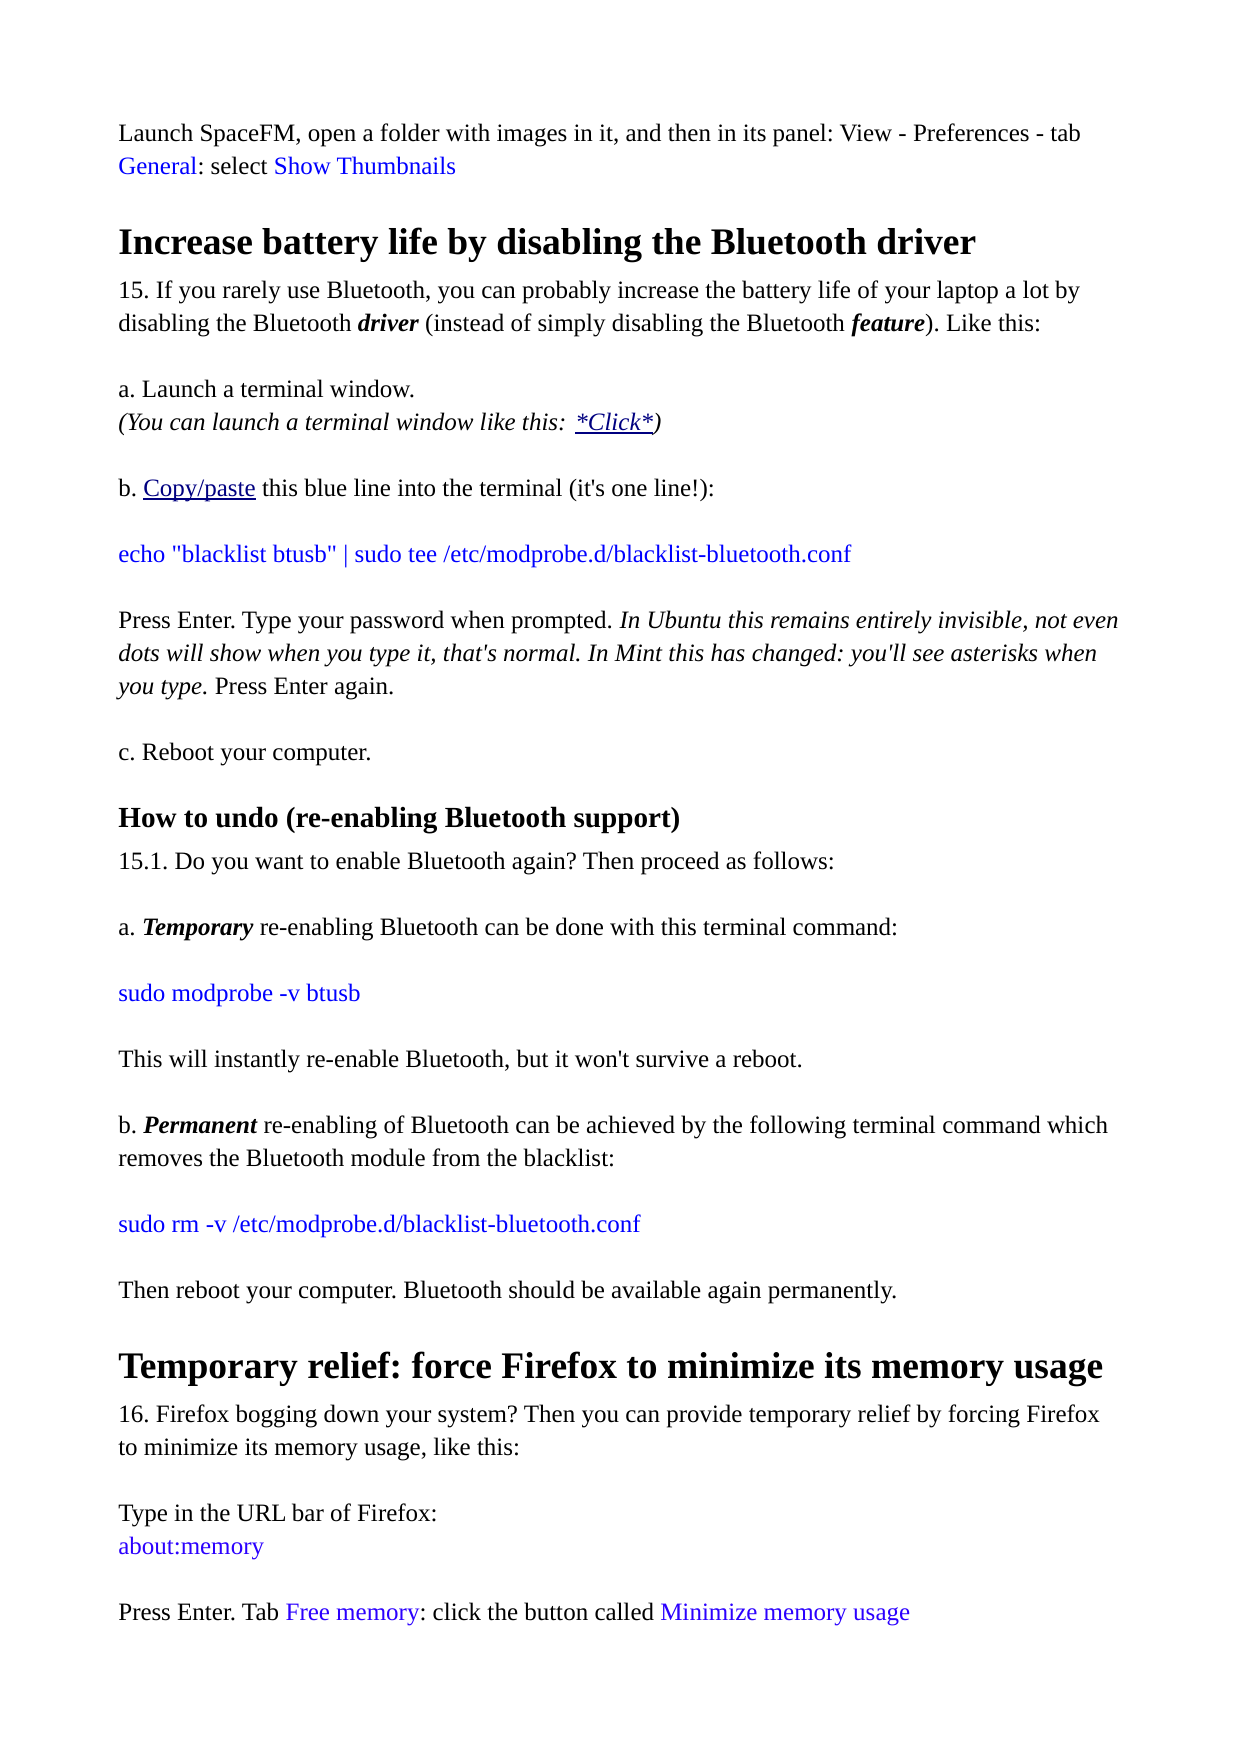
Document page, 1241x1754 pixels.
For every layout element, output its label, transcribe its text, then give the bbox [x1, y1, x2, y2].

subtitle Temporary relief: force Firefox to minimize its memory usage [118, 1343, 1122, 1387]
text 16. Firefox bogging down your system? Then you can provide temporary relief by forcing Firefox to minimize its memory usage, like this: Type in the URL bar of Firefox: about:memory Press Enter. Tab Free memory: click the button called Minimize memory usage [118, 1399, 1122, 1626]
subtitle Increase battery life by disabling the Bluetooth driver [118, 219, 1122, 263]
text 15.1. Do you want to enable Bluetooth again? Then proceed as follows: a. Temporary re-enabling Bluetooth can be done with this terminal command: sudo modprobe -v btusb This will instantly re-enable Bluetooth, but it won't survive a reboot. b. Permanent re-enabling of Bluetooth can be achieved by the following terminal command which removes the Bluetooth module from the blacklist: sudo rm -v /etc/modprobe.d/blacklist-bluetooth.conf Then reboot your computer. Bluetooth should be available again permanently. [118, 846, 1122, 1304]
text 15. If you rarely use Bluetooth, you can probably increase the battery life of your laptop a lot by disabling the Bluetooth driver (instead of simply disabling the Bluetooth feature). Like this: a. Launch a terminal window. (You can launch a terminal window like this: *Click*) b. Copy/paste this blue line into the terminal (it's one line!): echo "blacklist btusb" | sudo tee /etc/modprobe.d/blacklist-bluetooth.conf Press Enter. Type your password when prompted. In Ubuntu this remains entirely invisible, not even dots will show when you type it, that's normal. In Mint this has changed: you'll see asterisks when you type. Press Enter again. c. Reboot your computer. [118, 275, 1122, 766]
subtitle How to undo (re-enabling Bluetooth support) [118, 800, 1122, 833]
text Launch SpaceFM, open a folder with images in it, and then in its panel: View - Preferences - tab General: select Show Thumbnails [118, 118, 1122, 180]
